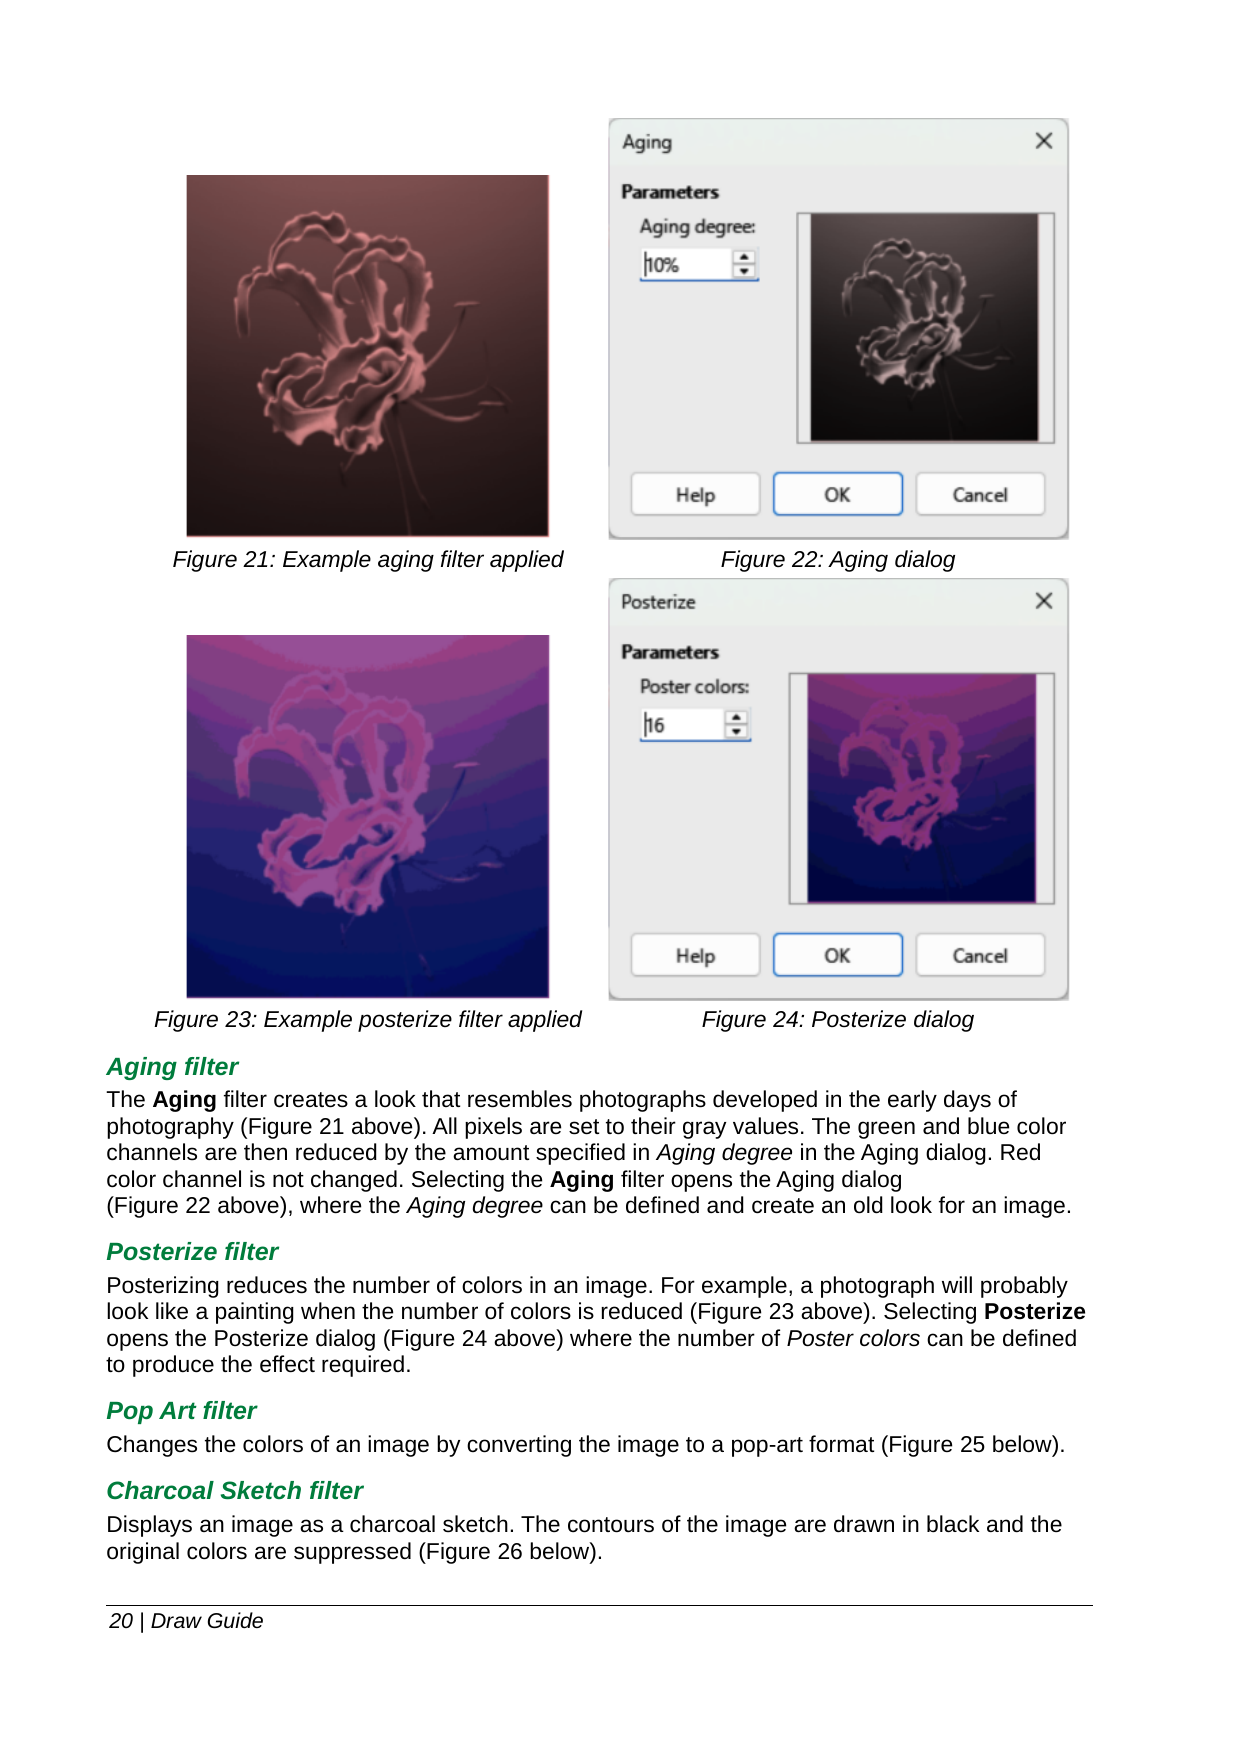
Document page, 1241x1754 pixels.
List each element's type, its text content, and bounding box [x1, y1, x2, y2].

text Changes the colors of an image by converting the image to a pop-art format (Figure 25 below). [106, 1431, 1093, 1457]
picture [186, 175, 552, 540]
text Posterizing reduces the number of colors in an image. For example, a photograph will probably look like a painting when the number of colors is reduced (Figure 23 above). Selecting Posterize opens the Posterize dialog (Figure 24 above) where the number of Poster colors can be defined to produce the effect required. [106, 1272, 1093, 1377]
subtitle Pop Art filter [106, 1396, 1093, 1425]
text Displays an image as a charcoal sketch. The contours of the image are drawn in black and the original colors are suppressed (Figure 26 below). [106, 1511, 1093, 1564]
picture [186, 635, 552, 1001]
text Figure 22: Aging dialog [609, 546, 1069, 572]
text Figure 24: Posterize dialog [609, 1006, 1069, 1033]
picture [608, 118, 1070, 540]
subtitle Aging filter [106, 1051, 1093, 1080]
picture [608, 578, 1070, 1001]
subtitle Posterize filter [106, 1237, 1093, 1266]
text Figure 21: Example aging filter applied [129, 546, 609, 572]
list The Aging filter creates a look that resembles photographs developed in the early days of photography (Figure 21 above). All pixels are set to their gray values. The green and blue color channels are then reduced by the amount specified in Aging degree in the Aging dialog. Red color channel is not changed. Selecting the Aging filter opens the Aging dialog (Figure 22 above), where the Aging degree can be defined and create an old look for an image. [106, 1086, 1093, 1218]
text Figure 23: Example posterize filter applied [129, 1006, 609, 1033]
subtitle Charcoal Sketch filter [106, 1476, 1093, 1505]
